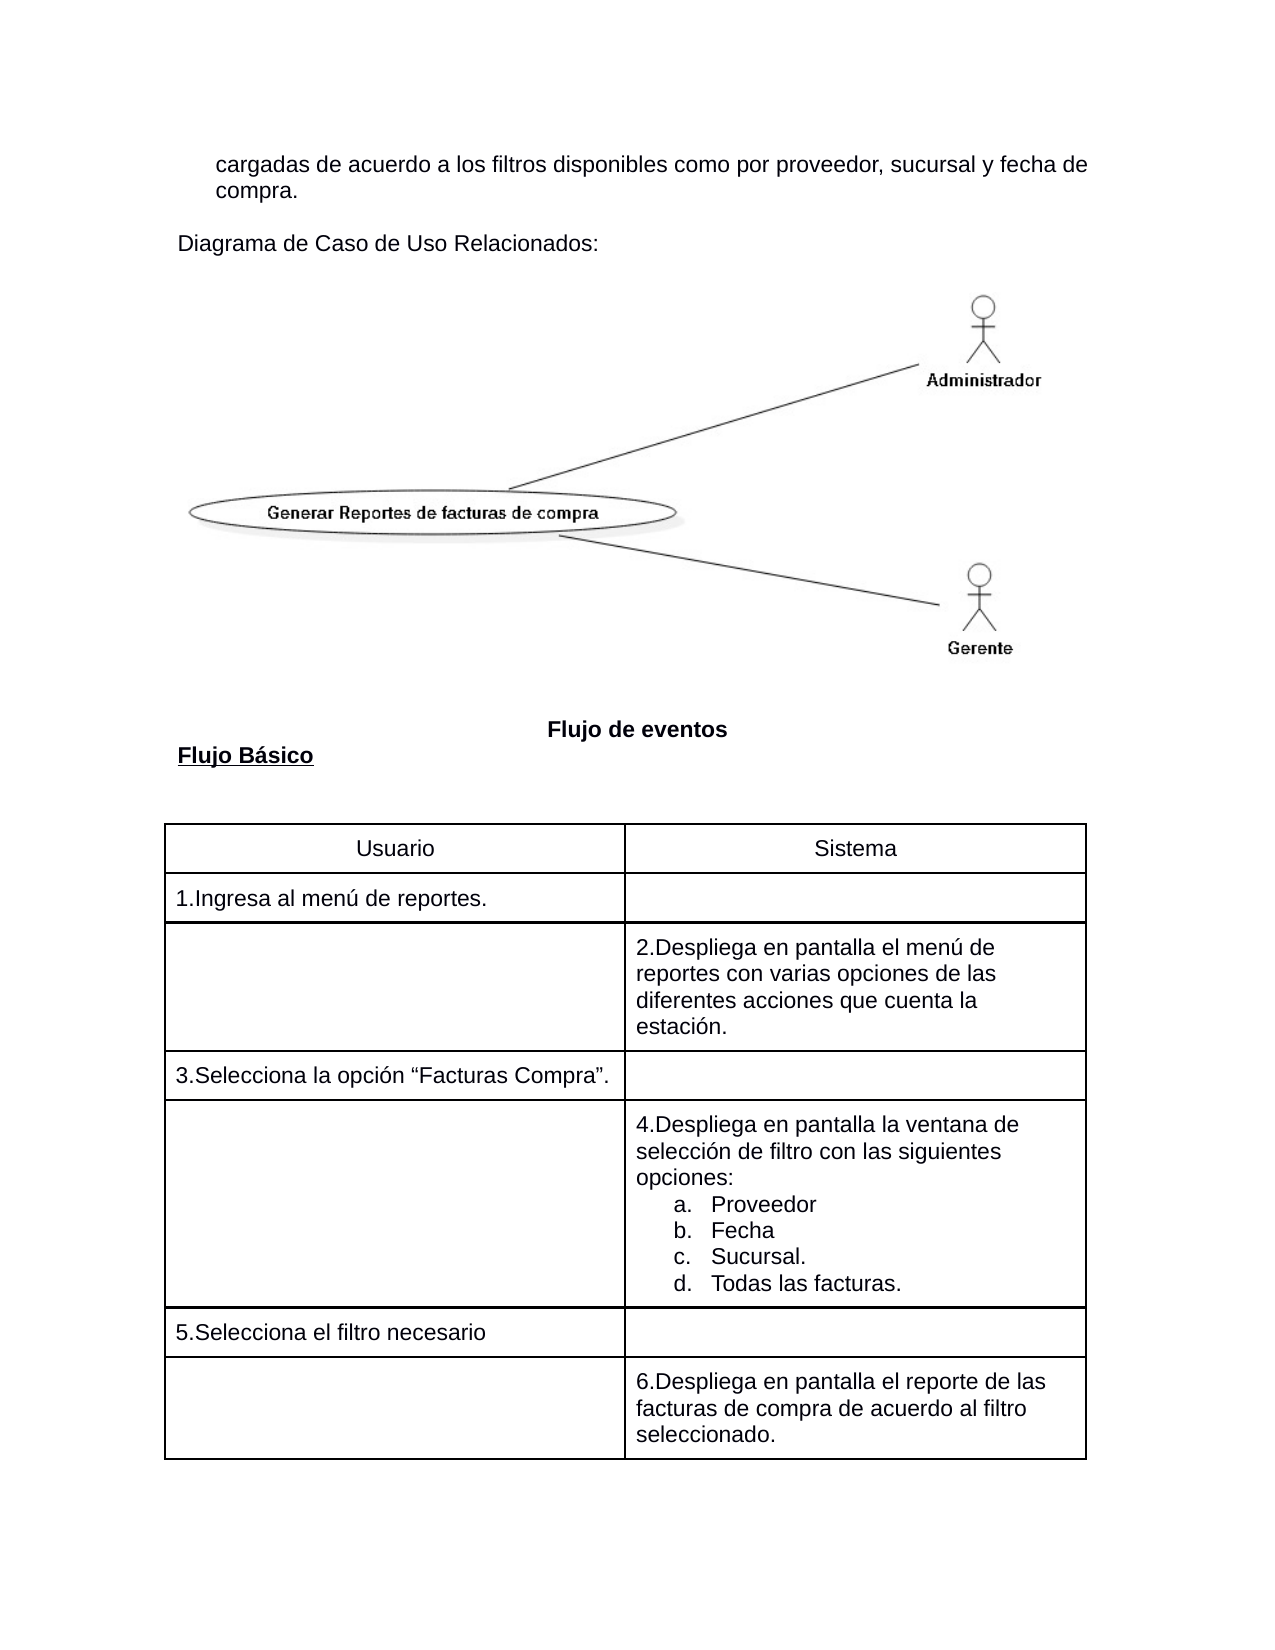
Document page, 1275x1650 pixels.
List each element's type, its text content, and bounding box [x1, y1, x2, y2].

table_cell 5.Selecciona el filtro necesario [166, 1309, 624, 1356]
text Flujo Básico [177, 742, 1098, 768]
picture [177, 282, 1098, 716]
table_cell [626, 874, 1085, 921]
table_cell 1.Ingresa al menú de reportes. [166, 874, 624, 921]
text Diagrama de Caso de Uso Relacionados: [177, 230, 1098, 256]
table_cell [626, 1052, 1085, 1099]
text Flujo de eventos [177, 716, 1098, 742]
table_header Sistema [626, 825, 1085, 872]
table_cell 6.Despliega en pantalla el reporte de las facturas de compra de acuerdo al filtro seleccionado. [626, 1358, 1085, 1458]
table_cell [166, 1101, 624, 1306]
table_cell 4.Despliega en pantalla la ventana de selección de filtro con las siguientes opciones: Proveedor Fecha Sucursal. Todas las facturas. [626, 1101, 1085, 1306]
table_cell [626, 1309, 1085, 1356]
table_cell [166, 924, 624, 1050]
text compra. [177, 177, 1098, 203]
table_cell [166, 1358, 624, 1458]
table_cell 2.Despliega en pantalla el menú de reportes con varias opciones de las diferentes acciones que cuenta la estación. [626, 924, 1085, 1050]
table_header Usuario [166, 825, 624, 872]
text cargadas de acuerdo a los filtros disponibles como por proveedor, sucursal y fecha de [177, 151, 1098, 177]
table_cell 3.Selecciona la opción “Facturas Compra”. [166, 1052, 624, 1099]
